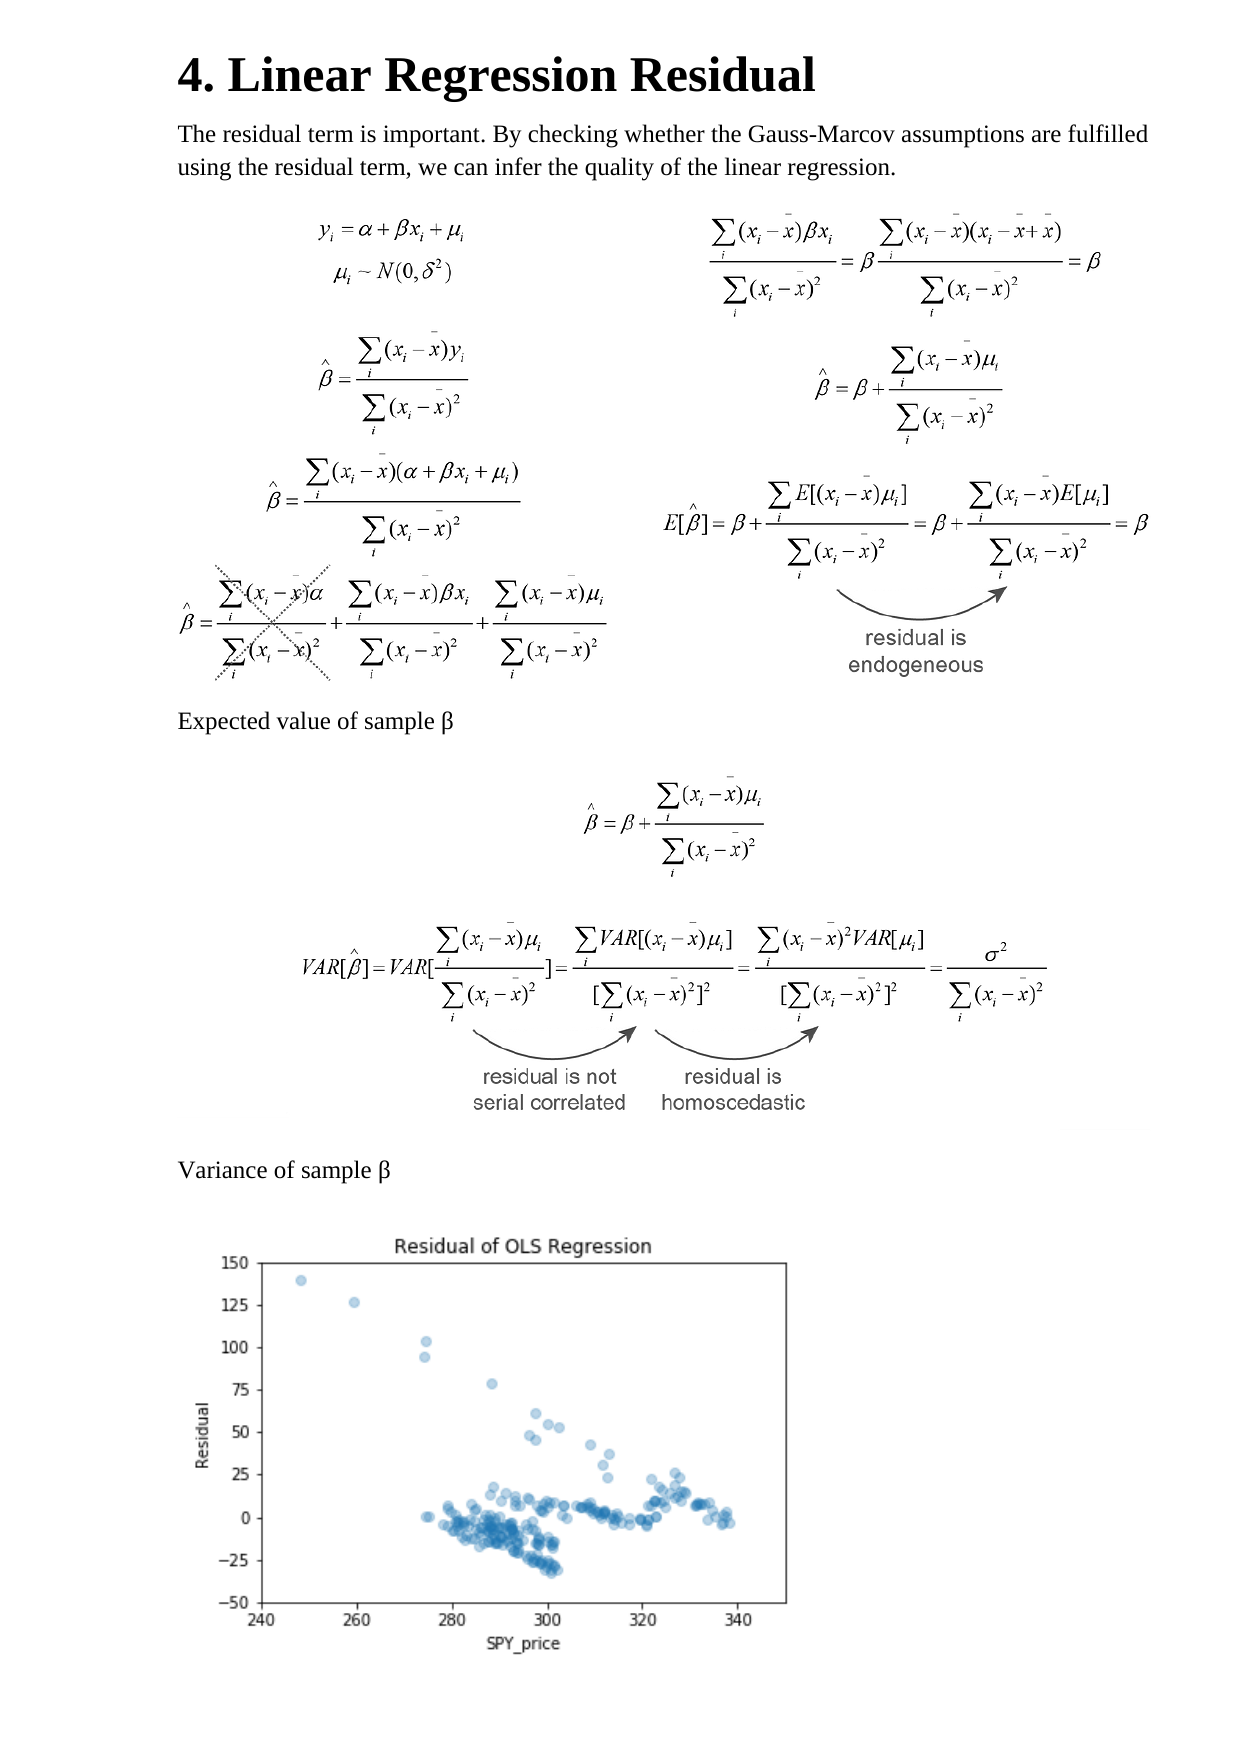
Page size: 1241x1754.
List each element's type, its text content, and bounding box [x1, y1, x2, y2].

text 4. Linear Regression Residual [177, 44, 1152, 102]
picture [177, 760, 1152, 1131]
picture [177, 205, 1152, 682]
text The residual term is important. By checking whether the Gauss-Marcov assumptions are fulfilled using the residual term, we can infer the quality of the linear regression. [177, 119, 1152, 180]
text Expected value of sample β [177, 706, 1152, 735]
picture [177, 1209, 853, 1659]
text Variance of sample β [177, 1155, 1152, 1184]
